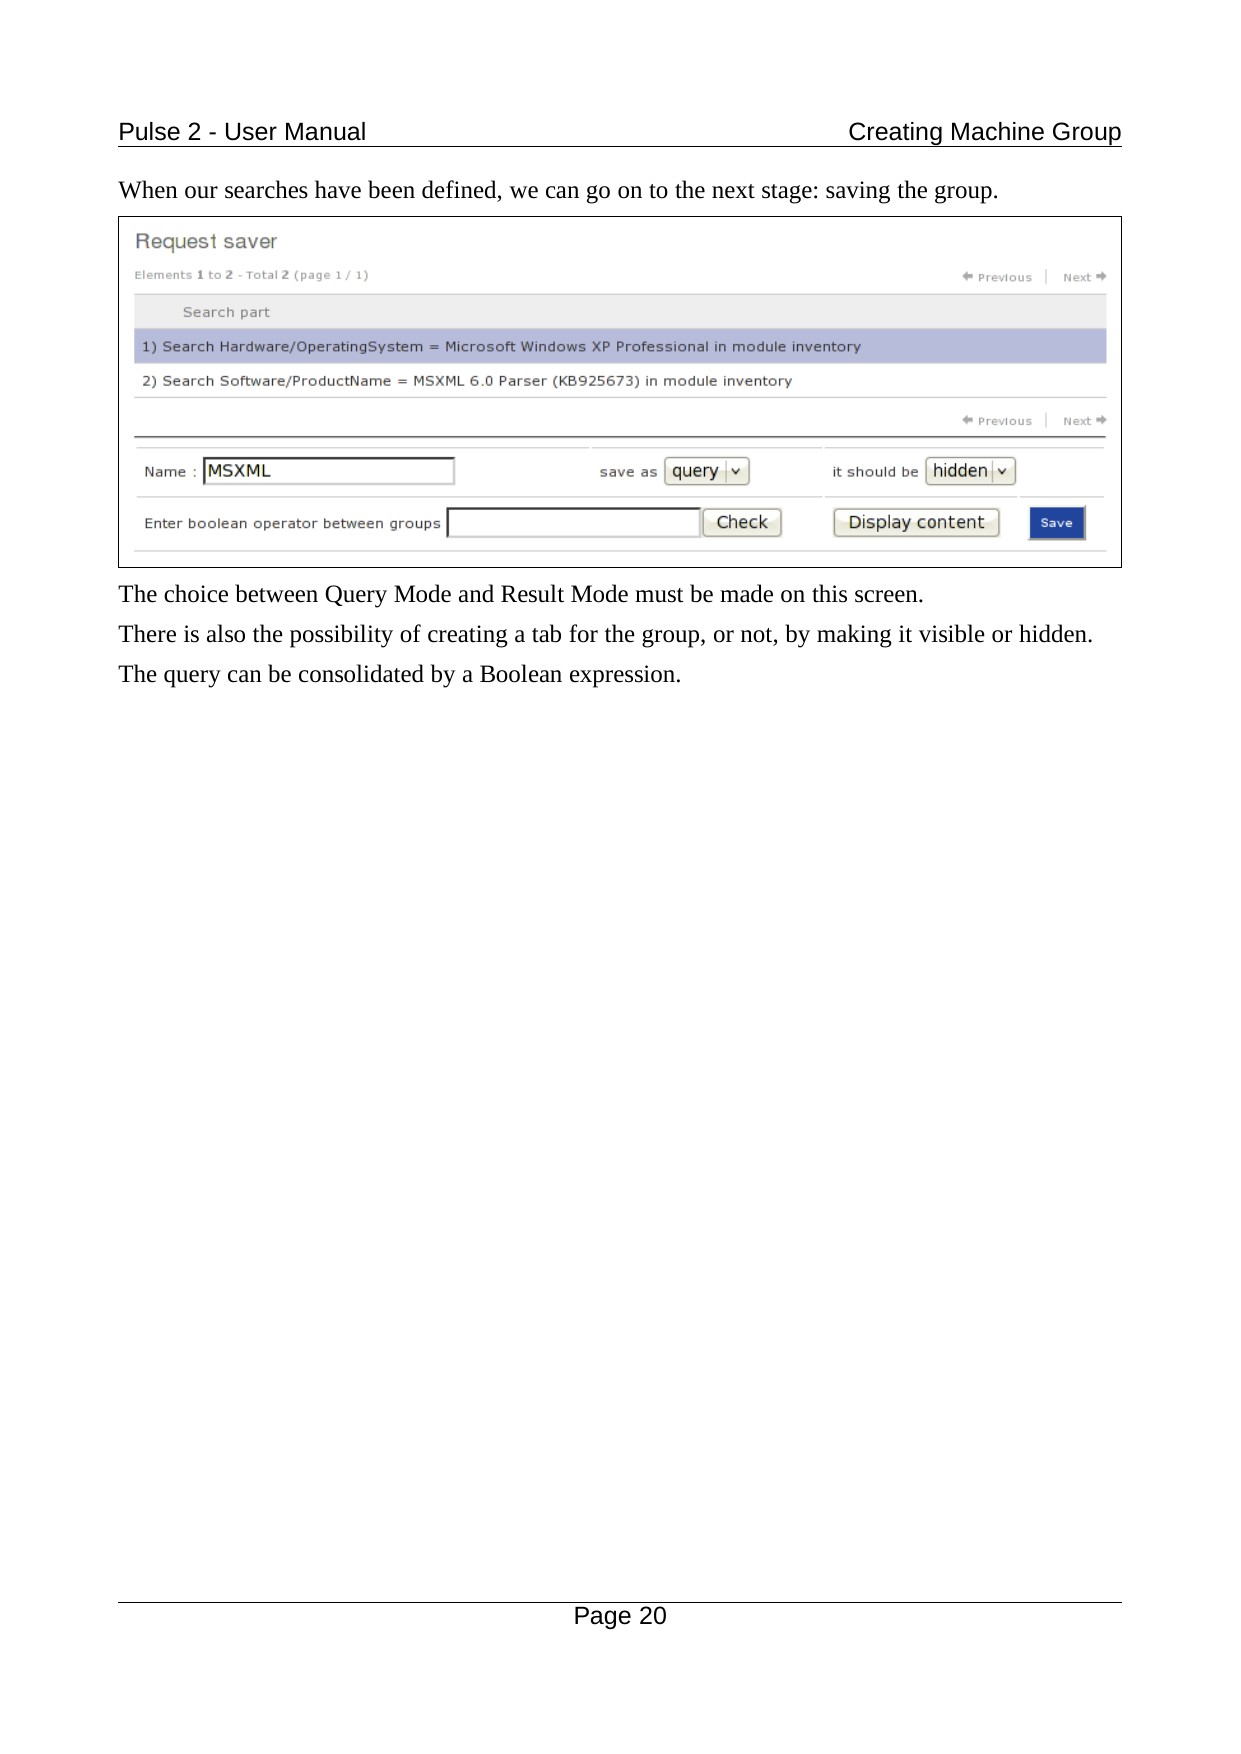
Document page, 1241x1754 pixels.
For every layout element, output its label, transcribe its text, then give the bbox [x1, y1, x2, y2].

text When our searches have been defined, we can go on to the next stage: saving the group. [118, 176, 1122, 204]
picture [128, 225, 1113, 559]
text [119, 217, 1121, 567]
text The choice between Query Mode and Result Mode must be made on this screen. [118, 568, 1122, 608]
text There is also the possibility of creating a tab for the group, or not, by making it visible or hidden. [118, 620, 1122, 648]
text The query can be consolidated by a Boolean expression. [118, 659, 1122, 687]
